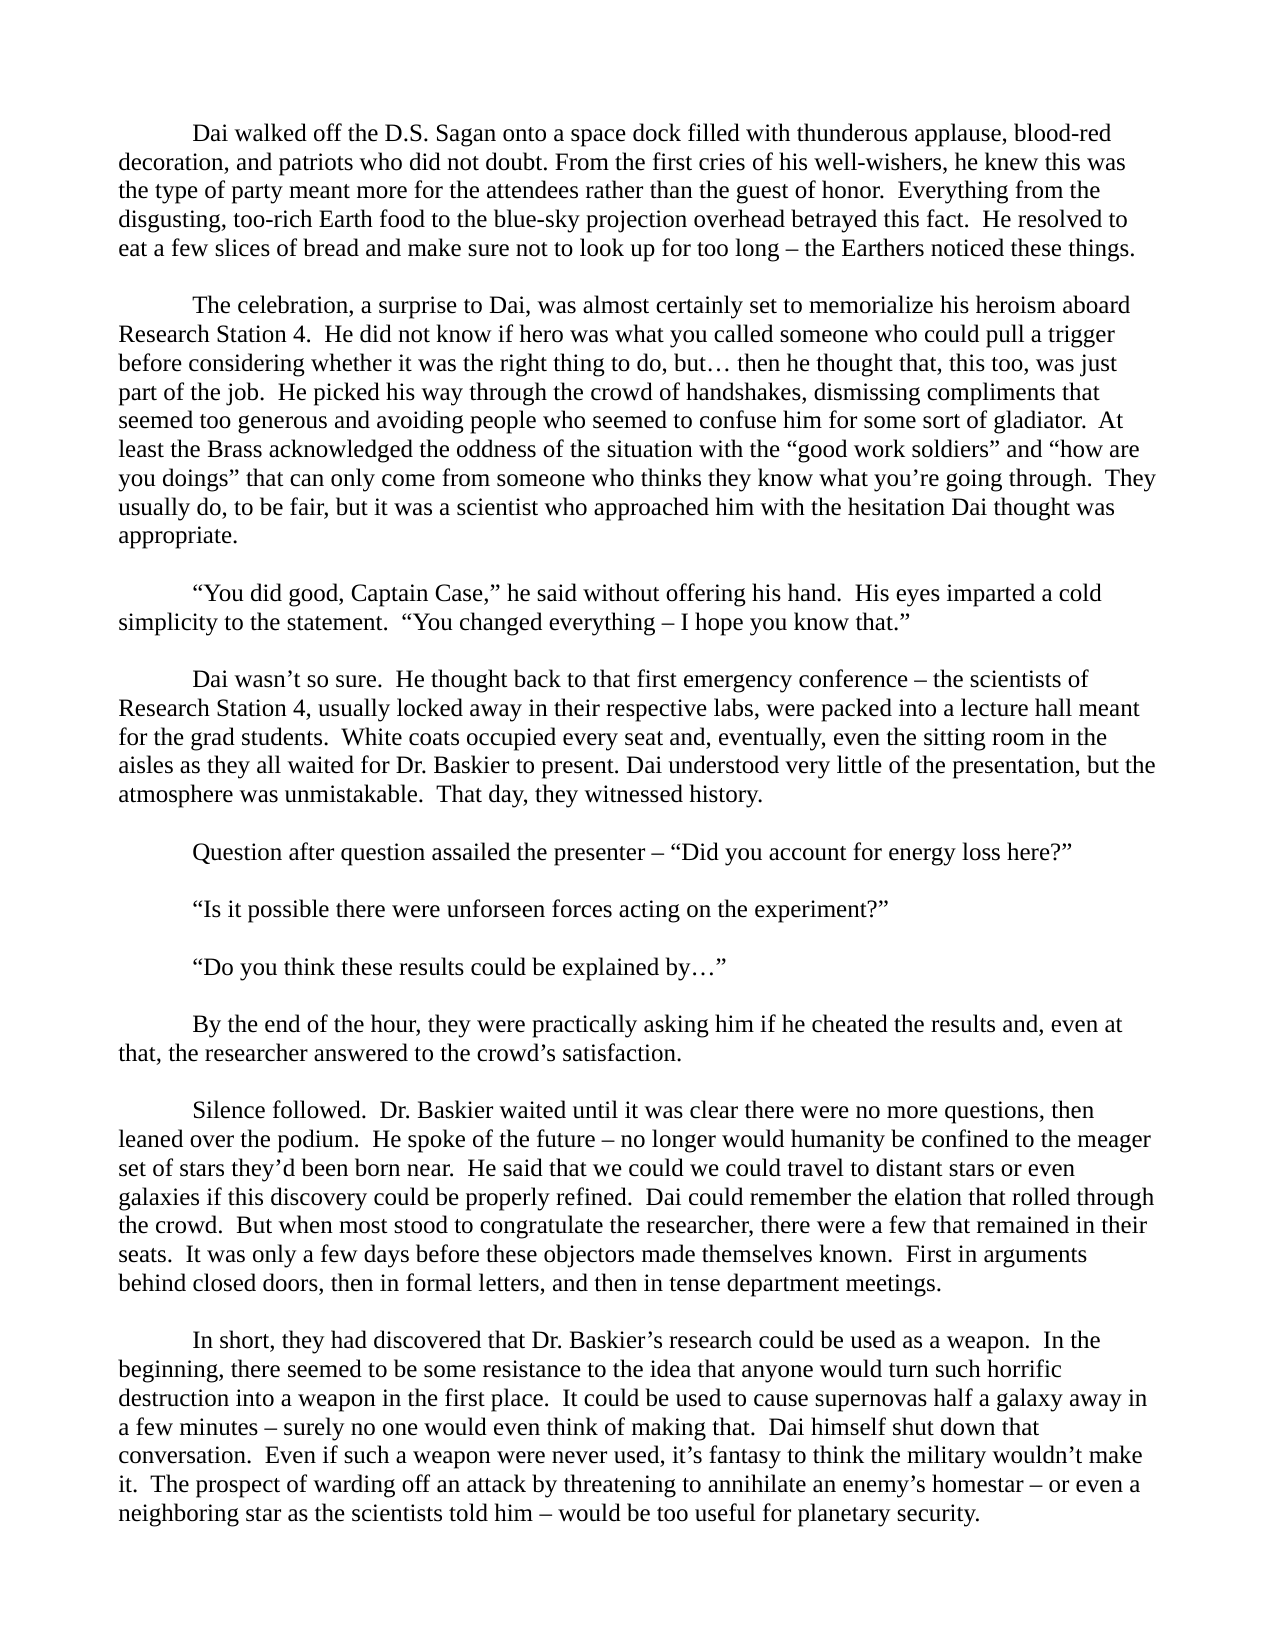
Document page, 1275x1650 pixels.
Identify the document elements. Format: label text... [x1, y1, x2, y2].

text Dai wasn’t so sure. He thought back to that first emergency conference – the scientists of Research Station 4, usually locked away in their respective labs, were packed into a lecture hall meant for the grad students. White coats occupied every seat and, eventually, even the sitting room in the aisles as they all waited for Dr. Baskier to present. Dai understood very little of the presentation, but the atmosphere was unmistakable. That day, they witnessed history. [118, 664, 1157, 808]
text “You did good, Captain Case,” he said without offering his hand. His eyes imparted a cold simplicity to the statement. “You changed everything – I hope you know that.” [118, 578, 1157, 636]
text Question after question assailed the presenter – “Did you account for energy loss here?” [118, 837, 1157, 866]
text Dai walked off the D.S. Sagan onto a space dock filled with thunderous applause, blood-red decoration, and patriots who did not doubt. From the first cries of his well-wishers, he knew this was the type of party meant more for the attendees rather than the guest of honor. Everything from the disgusting, too-rich Earth food to the blue-sky projection overhead betrayed this fact. He resolved to eat a few slices of bread and make sure not to look up for too long – the Earthers noticed these things. [118, 118, 1157, 262]
text Silence followed. Dr. Baskier waited until it was clear there were no more questions, then leaned over the podium. He spoke of the future – no longer would humanity be confined to the meager set of stars they’d been born near. He said that we could we could travel to distant stars or even galaxies if this discovery could be properly refined. Dai could remember the elation that rolled through the crowd. But when most stood to congratulate the researcher, there were a few that remained in their seats. It was only a few days before these objectors made themselves known. First in arguments behind closed doors, then in formal letters, and then in tense department meetings. [118, 1096, 1157, 1297]
text In short, they had discovered that Dr. Baskier’s research could be used as a weapon. In the beginning, there seemed to be some resistance to the idea that anyone would turn such horrific destruction into a weapon in the first place. It could be used to cause supernovas half a galaxy away in a few minutes – surely no one would even think of making that. Dai himself shut down that conversation. Even if such a weapon were never used, it’s fantasy to think the military wouldn’t make it. The prospect of warding off an attack by threatening to annihilate an enemy’s homestar – or even a neighboring star as the scientists told him – would be too useful for planetary security. [118, 1326, 1157, 1527]
text “Is it possible there were unforseen forces acting on the experiment?” [118, 894, 1157, 923]
text By the end of the hour, they were practically asking him if he cheated the results and, even at that, the researcher answered to the crowd’s satisfaction. [118, 1009, 1157, 1067]
text The celebration, a surprise to Dai, was almost certainly set to memorialize his heroism aboard Research Station 4. He did not know if hero was what you called someone who could pull a trigger before considering whether it was the right thing to do, but… then he thought that, this too, was just part of the job. He picked his way through the crowd of handshakes, dismissing compliments that seemed too generous and avoiding people who seemed to confuse him for some sort of gladiator. At least the Brass acknowledged the oddness of the situation with the “good work soldiers” and “how are you doings” that can only come from someone who thinks they know what you’re going through. They usually do, to be fair, but it was a scientist who approached him with the hesitation Dai thought was appropriate. [118, 291, 1157, 549]
text “Do you think these results could be explained by…” [118, 952, 1157, 981]
